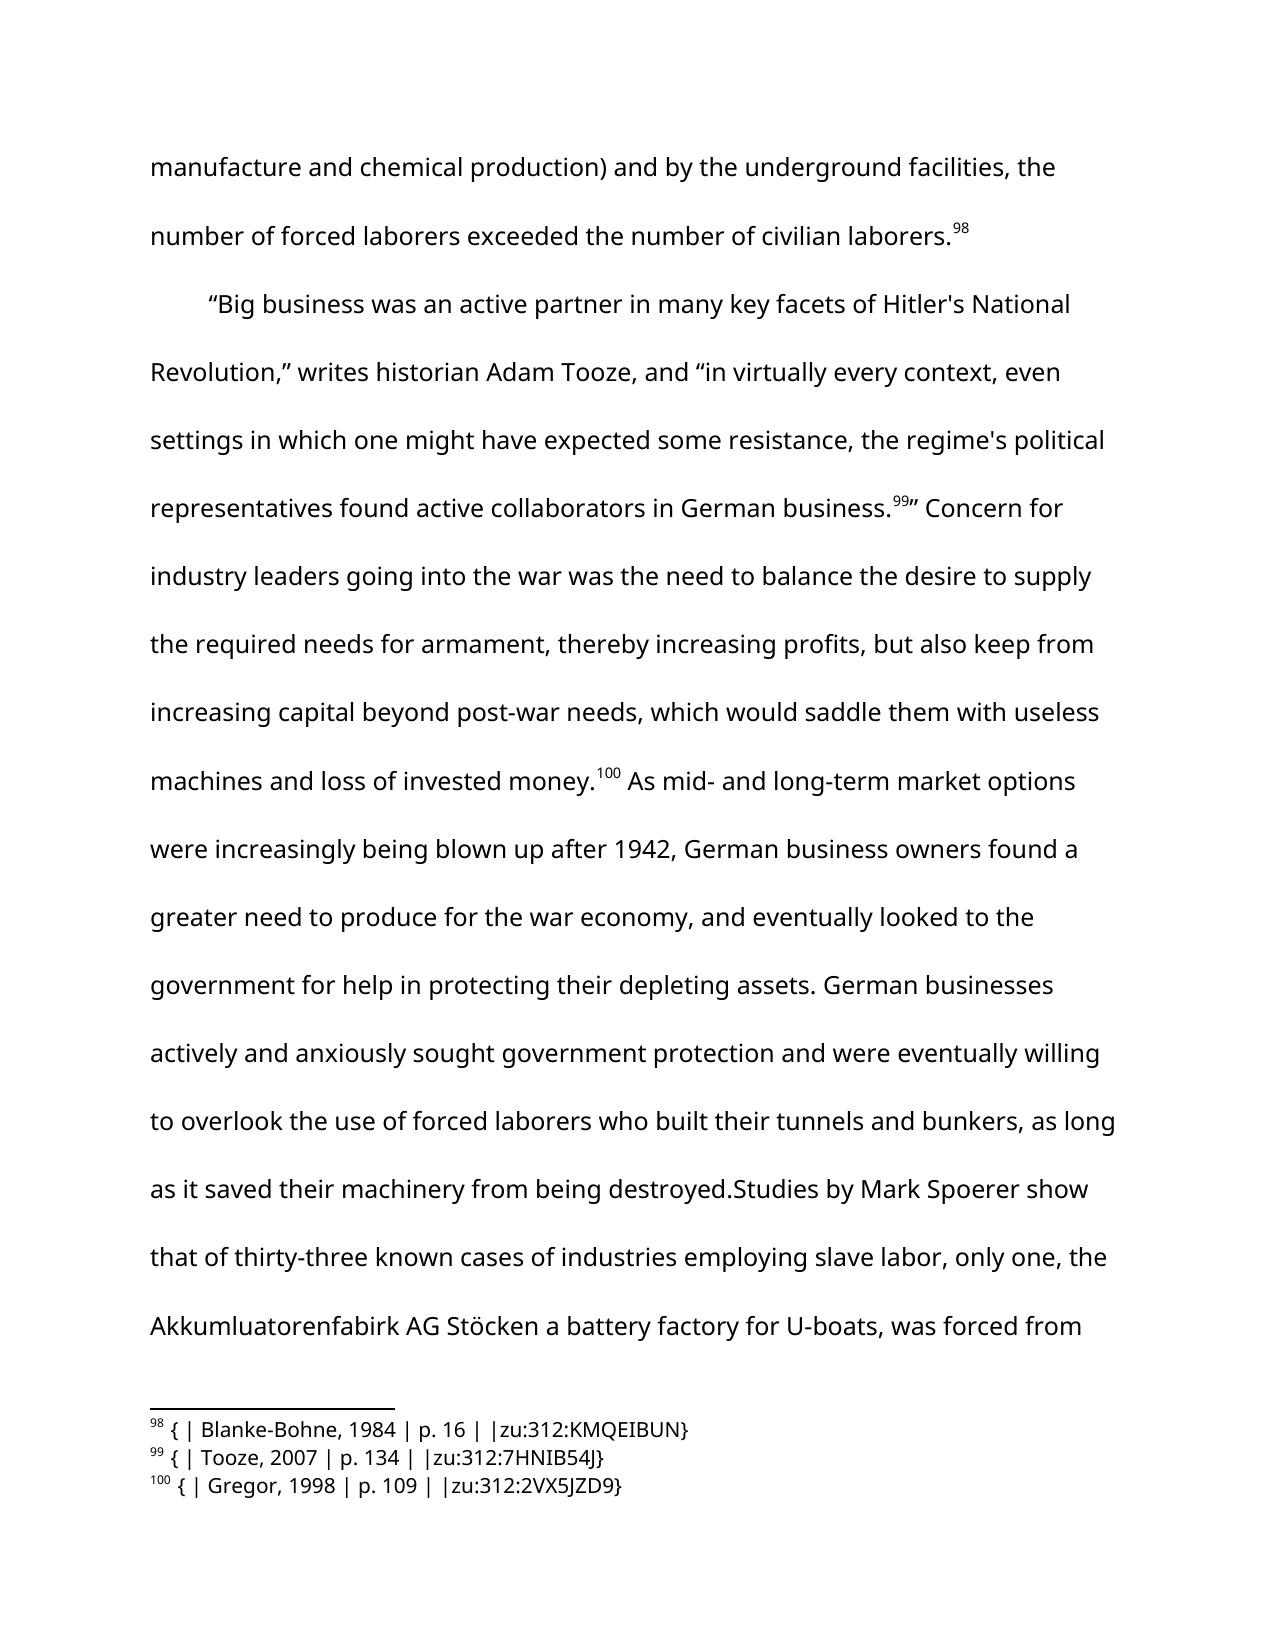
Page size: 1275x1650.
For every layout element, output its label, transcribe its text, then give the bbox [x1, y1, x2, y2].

text manufacture and chemical production) and by the underground facilities, the number of forced laborers exceeded the number of civilian laborers. [150, 150, 1125, 252]
text “Big business was an active partner in many key facets of Hitler's National Revolution,” writes historian Adam Tooze, and “in virtually every context, even settings in which one might have expected some resistance, the regime's political representatives found active collaborators in German business.” Concern for industry leaders going into the war was the need to balance the desire to supply the required needs for armament, thereby increasing profits, but also keep from increasing capital beyond post-war needs, which would saddle them with useless machines and loss of invested money. As mid- and long-term market options were increasingly being blown up after 1942, German business owners found a greater need to produce for the war economy, and eventually looked to the government for help in protecting their depleting assets. German businesses actively and anxiously sought government protection and were eventually willing to overlook the use of forced laborers who built their tunnels and bunkers, as long as it saved their machinery from being destroyed.Studies by Mark Spoerer show that of thirty-three known cases of industries employing slave labor, only one, the Akkumluatorenfabirk AG Stöcken a battery factory for U-boats, was forced from [150, 286, 1125, 1342]
text { | Gregor, 1998 | p. 109 | |zu:312:2VX5JZD9} [150, 1472, 1125, 1500]
text { | Tooze, 2007 | p. 134 | |zu:312:7HNIB54J} [150, 1443, 1125, 1472]
text { | Blanke-Bohne, 1984 | p. 16 | |zu:312:KMQEIBUN} [150, 1415, 1125, 1443]
